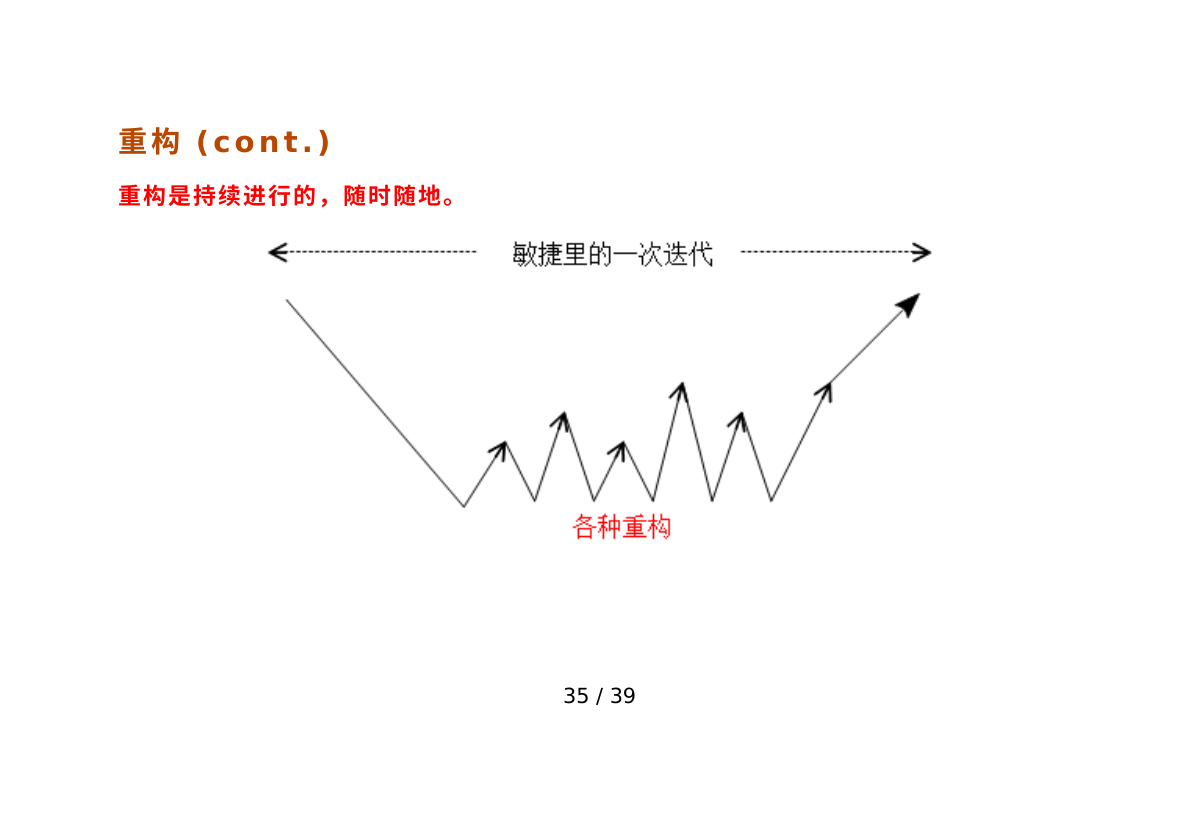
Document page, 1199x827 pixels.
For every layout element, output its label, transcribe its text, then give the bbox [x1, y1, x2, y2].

picture [251, 223, 947, 558]
title 重构 (cont.) [118, 118, 1081, 160]
text 重构是持续进行的，随时随地。 [118, 178, 1081, 211]
